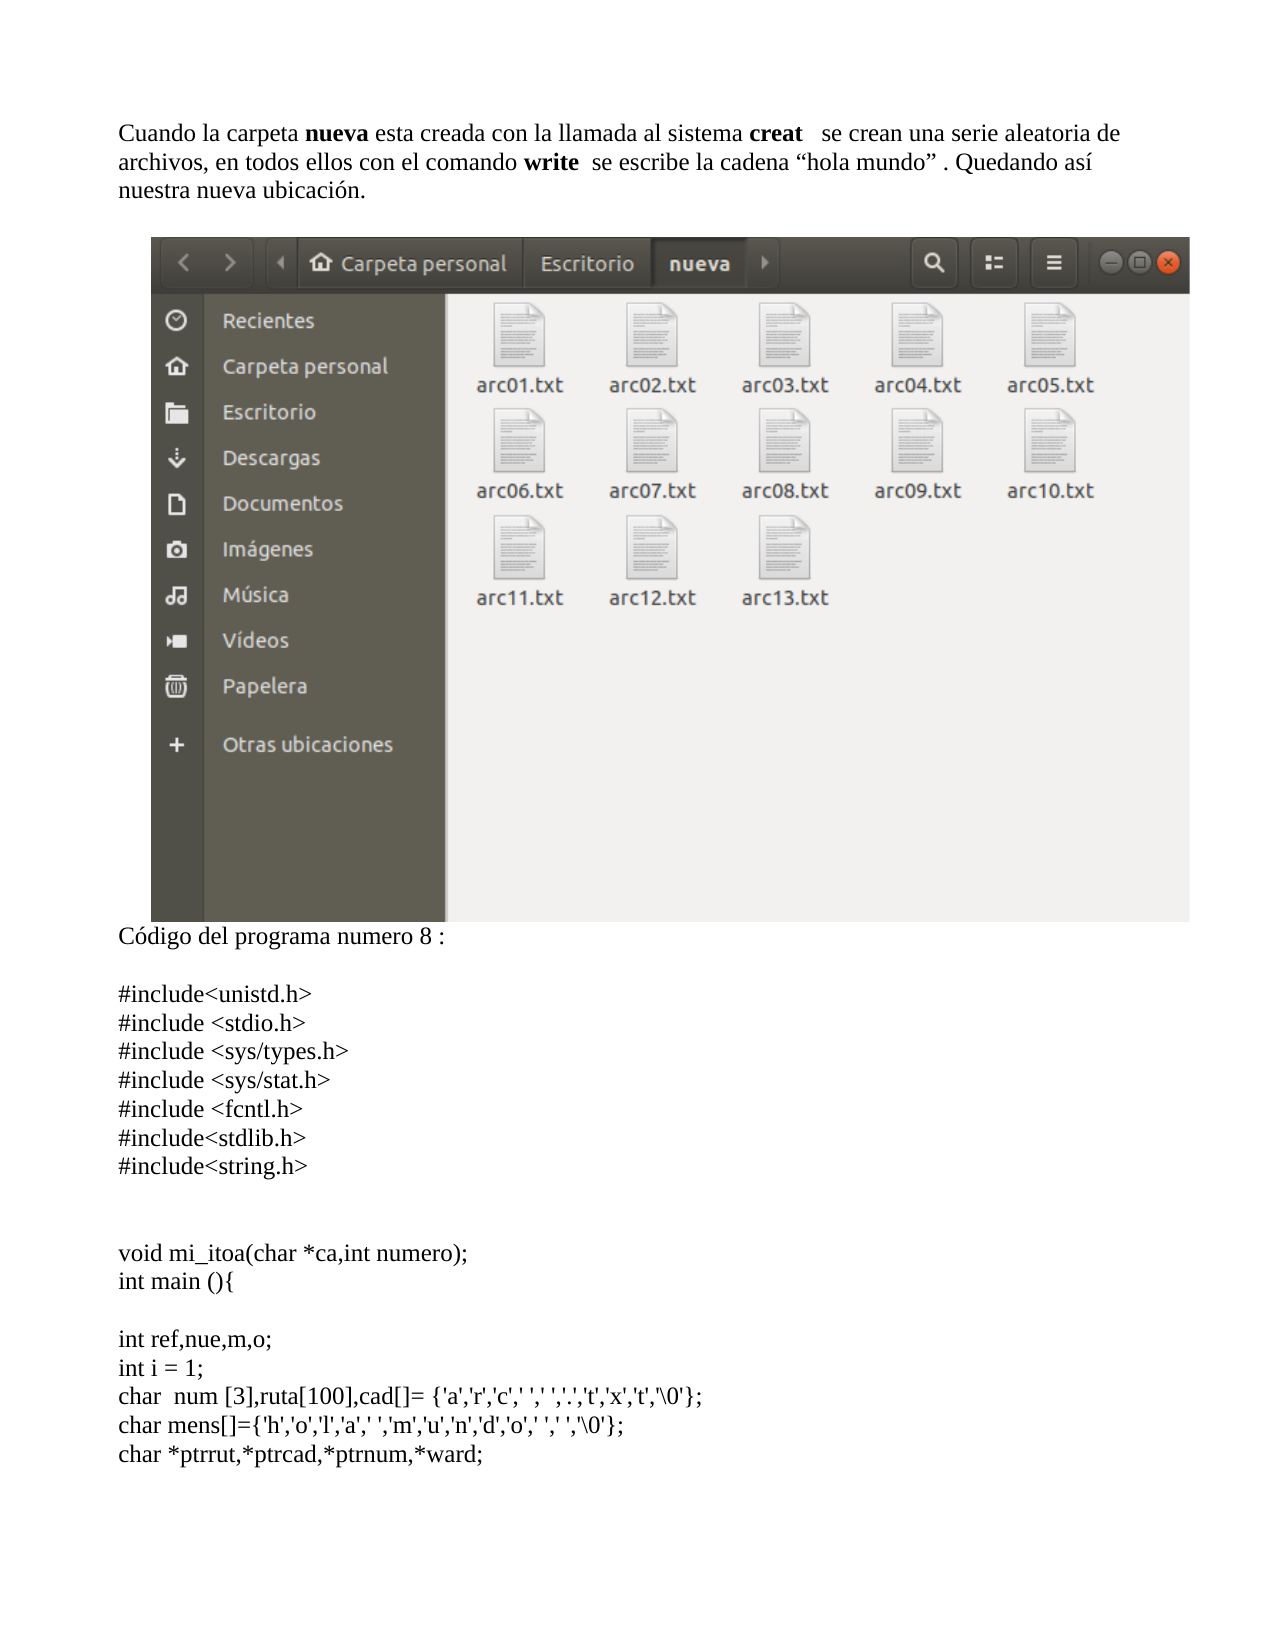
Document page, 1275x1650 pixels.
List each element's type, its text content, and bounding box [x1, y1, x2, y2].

text int ref,nue,m,o; [118, 1324, 1157, 1353]
text int main (){ [118, 1266, 1157, 1295]
text #include <fcntl.h> [118, 1094, 1157, 1123]
text int i = 1; [118, 1353, 1157, 1381]
text char mens[]={'h','o','l','a',' ','m','u','n','d','o',' ',' ','\0'}; [118, 1410, 1157, 1439]
text #include <sys/types.h> [118, 1036, 1157, 1065]
picture [151, 237, 1190, 922]
text void mi_itoa(char *ca,int numero); [118, 1238, 1157, 1266]
text #include <sys/stat.h> [118, 1065, 1157, 1094]
text char *ptrrut,*ptrcad,*ptrnum,*ward; [118, 1439, 1157, 1468]
text Cuando la carpeta nueva esta creada con la llamada al sistema creat se crean una serie aleatoria de archivos, en todos ellos con el comando write se escribe la cadena “hola mundo” . Quedando así nuestra nueva ubicación. [118, 118, 1157, 204]
text #include<unistd.h> [118, 979, 1157, 1008]
text Código del programa numero 8 : [118, 233, 1157, 950]
text #include <stdio.h> [118, 1008, 1157, 1036]
text #include<string.h> [118, 1151, 1157, 1180]
text char num [3],ruta[100],cad[]= {'a','r','c',' ',' ','.','t','x','t','\0'}; [118, 1381, 1157, 1410]
text #include<stdlib.h> [118, 1123, 1157, 1151]
